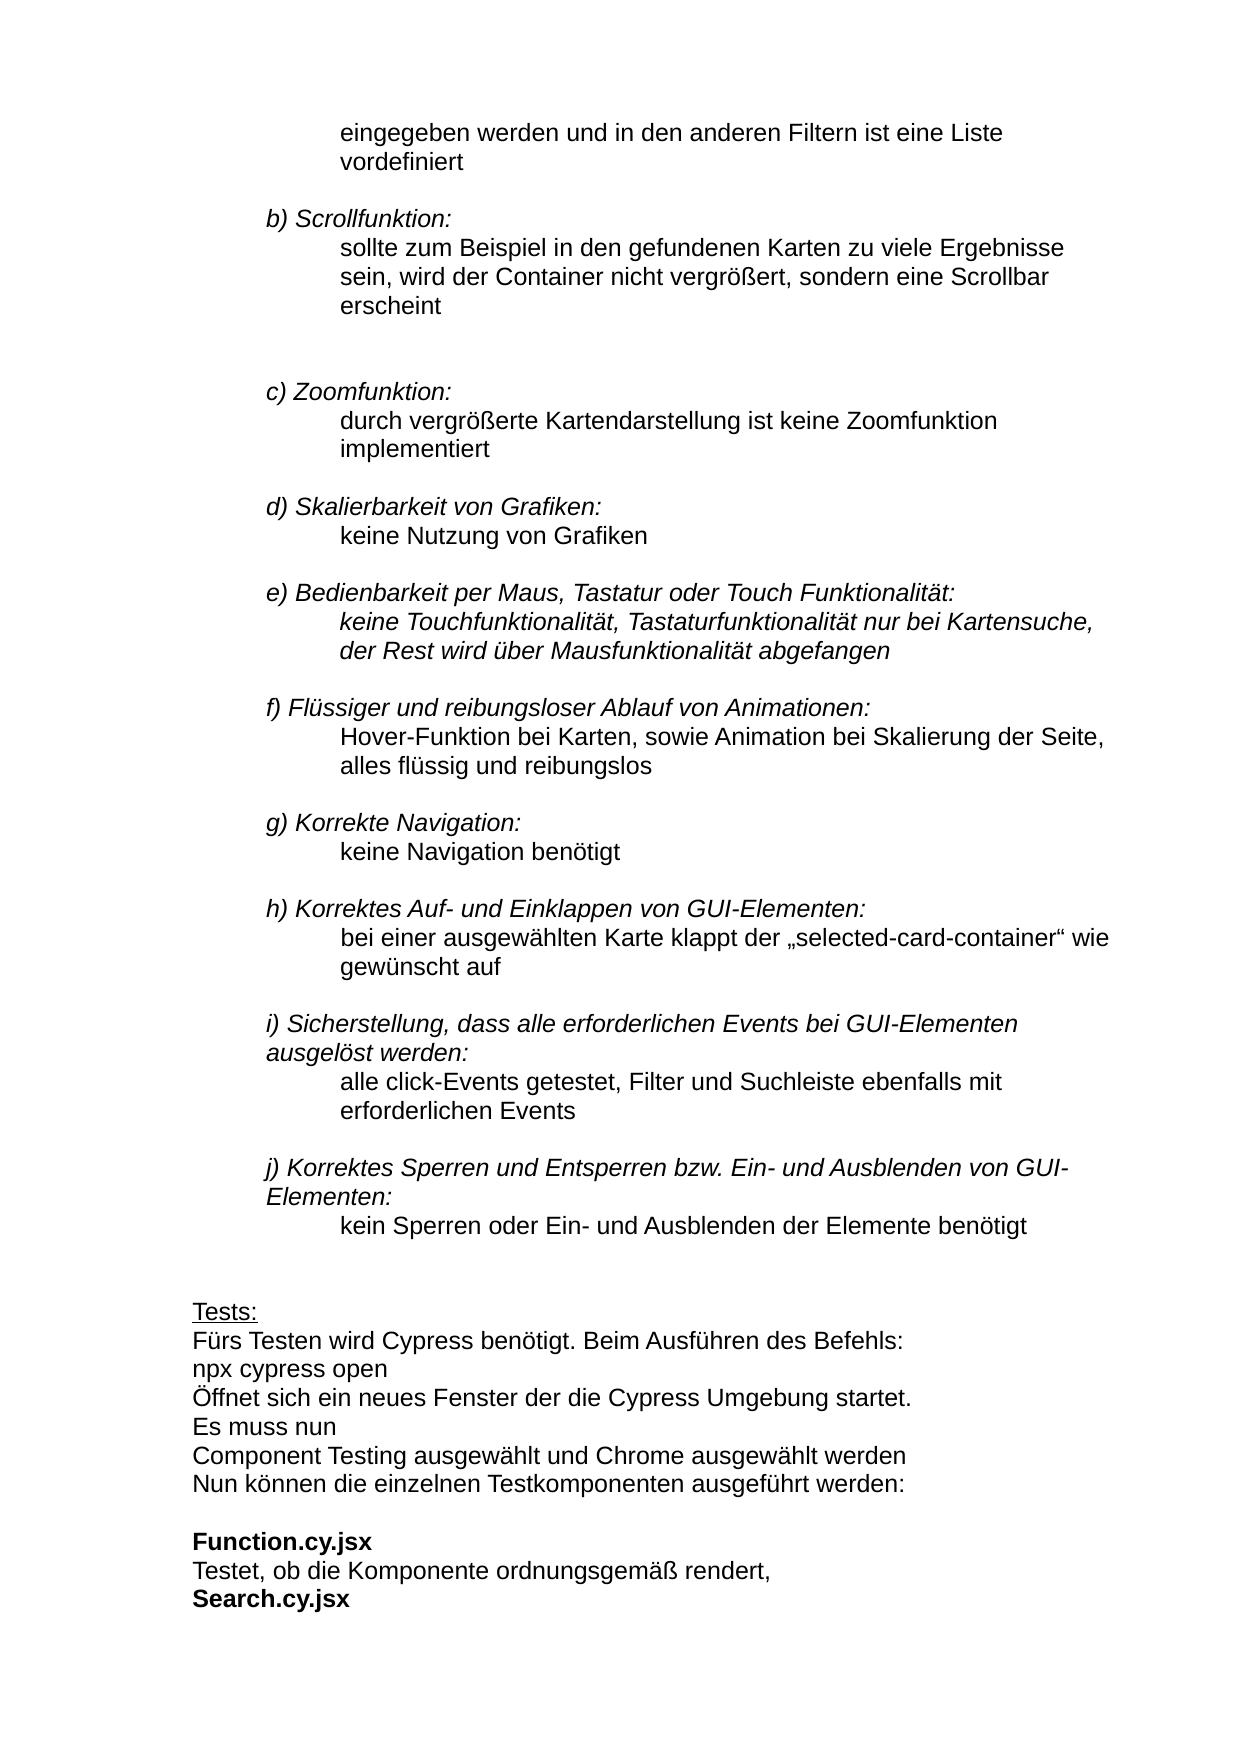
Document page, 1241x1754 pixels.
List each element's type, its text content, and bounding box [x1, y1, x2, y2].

text bei einer ausgewählten Karte klappt der „selected-card-container“ wie gewünscht auf [340, 923, 1122, 981]
text i) Sicherstellung, dass alle erforderlichen Events bei GUI-Elementen ausgelöst werden: [266, 1009, 1122, 1067]
text Hover-Funktion bei Karten, sowie Animation bei Skalierung der Seite, alles flüssig und reibungslos [340, 722, 1122, 779]
text b) Scrollfunktion: [192, 204, 1122, 233]
text j) Korrektes Sperren und Entsperren bzw. Ein- und Ausblenden von GUI-Elementen: [266, 1153, 1122, 1211]
text eingegeben werden und in den anderen Filtern ist eine Liste vordefiniert [340, 118, 1122, 176]
text sollte zum Beispiel in den gefundenen Karten zu viele Ergebnisse sein, wird der Container nicht vergrößert, sondern eine Scrollbar erscheint [340, 233, 1122, 319]
text d) Skalierbarkeit von Grafiken: [192, 492, 1122, 521]
text f) Flüssiger und reibungsloser Ablauf von Animationen: [192, 693, 1122, 722]
text kein Sperren oder Ein- und Ausblenden der Elemente benötigt [118, 1211, 1122, 1239]
text e) Bedienbarkeit per Maus, Tastatur oder Touch Funktionalität: [192, 578, 1122, 607]
text alle click-Events getestet, Filter und Suchleiste ebenfalls mit erforderlichen Events [340, 1067, 1122, 1124]
text keine Navigation benötigt [118, 837, 1122, 866]
text Fürs Testen wird Cypress benötigt. Beim Ausführen des Befehls: npx cypress open [118, 1326, 1122, 1383]
text keine Touchfunktionalität, Tastaturfunktionalität nur bei Kartensuche, der Rest wird über Mausfunktionalität abgefangen [339, 607, 1122, 664]
text g) Korrekte Navigation: [192, 808, 1122, 837]
text keine Nutzung von Grafiken [340, 521, 1122, 549]
text durch vergrößerte Kartendarstellung ist keine Zoomfunktion implementiert [340, 406, 1122, 463]
text Tests: [118, 1297, 1122, 1326]
text Testet, ob die Komponente ordnungsgemäß rendert, Search.cy.jsx [118, 1556, 1122, 1613]
text c) Zoomfunktion: [192, 377, 1122, 406]
text h) Korrektes Auf- und Einklappen von GUI-Elementen: [192, 894, 1122, 923]
text Es muss nun Component Testing ausgewählt und Chrome ausgewählt werden Nun können die einzelnen Testkomponenten ausgeführt werden: Function.cy.jsx [118, 1412, 1122, 1556]
text Öffnet sich ein neues Fenster der die Cypress Umgebung startet. [118, 1383, 1122, 1412]
